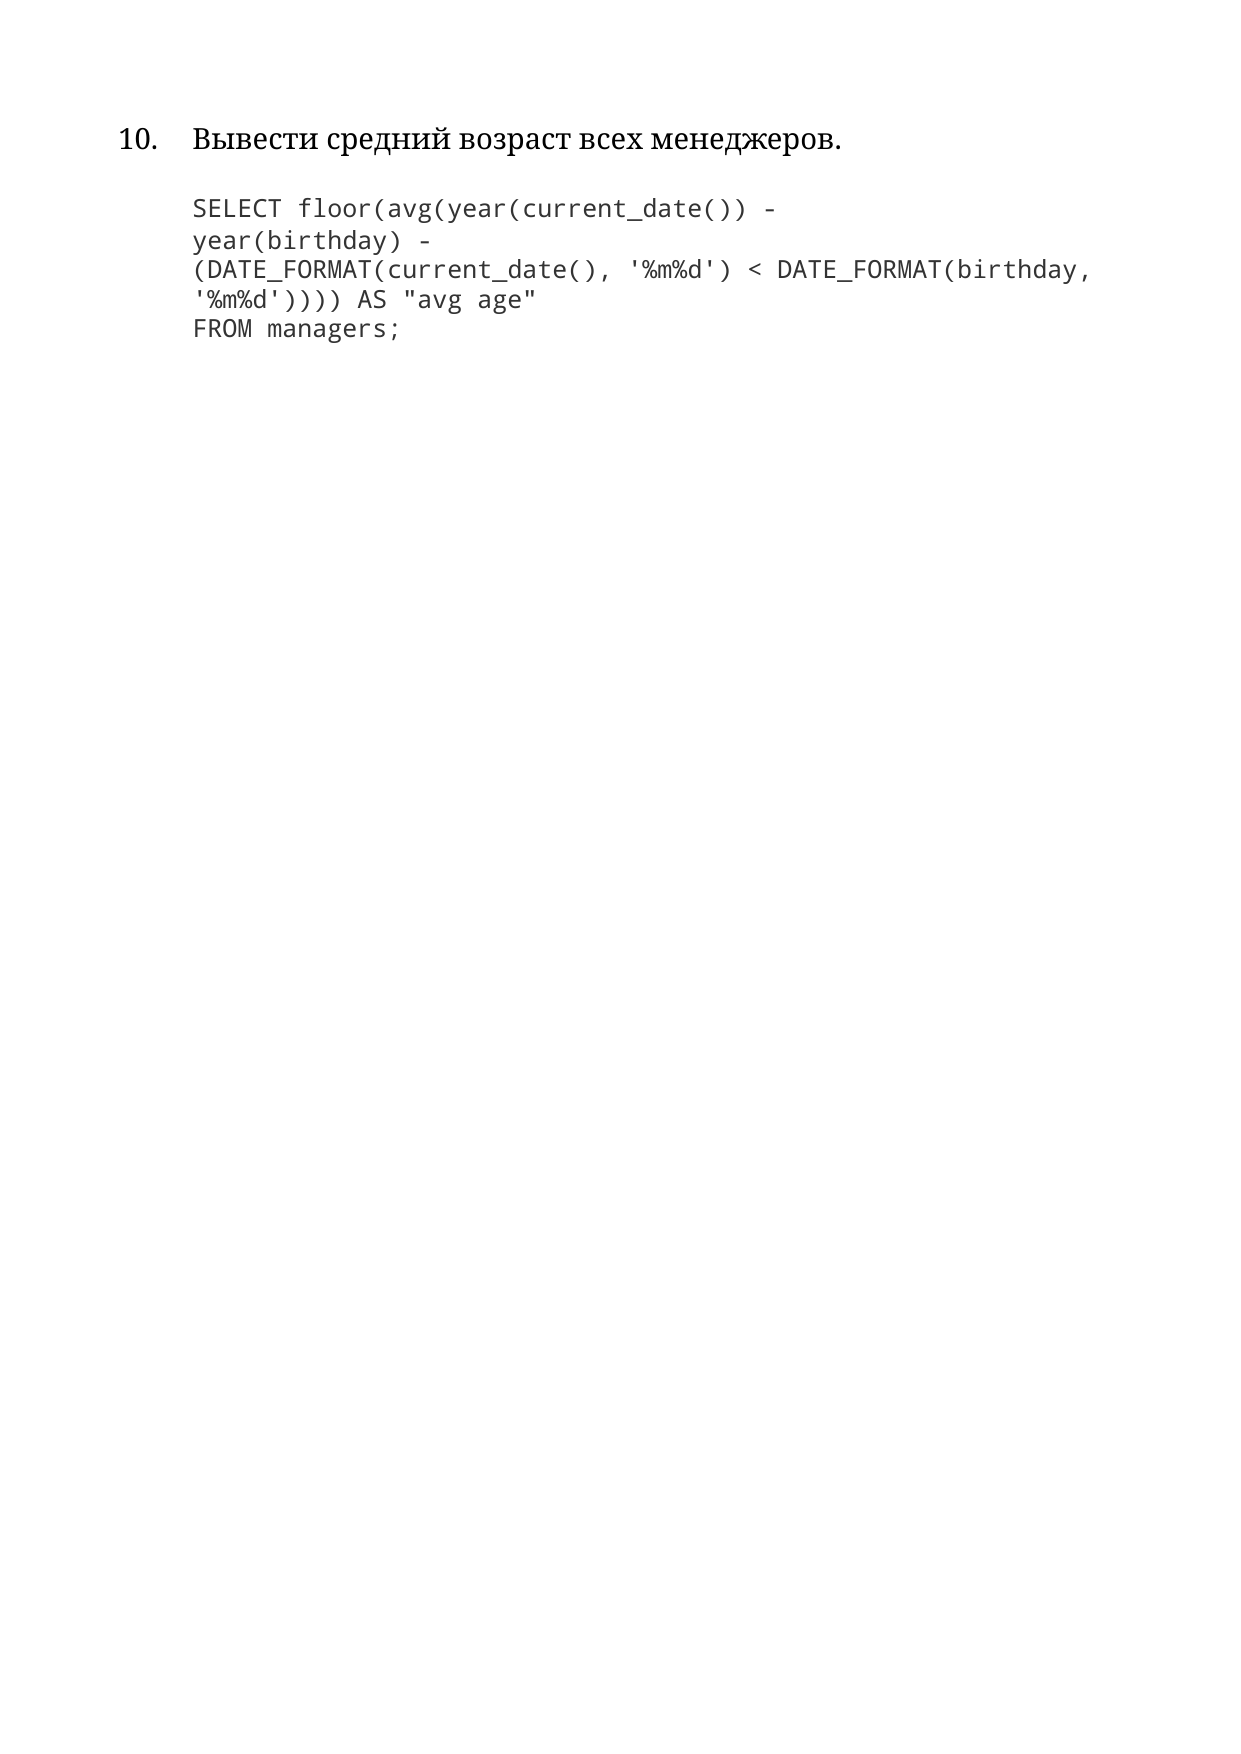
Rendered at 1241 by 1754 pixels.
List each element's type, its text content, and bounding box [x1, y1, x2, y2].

text year(birthday) - [118, 226, 1122, 256]
text SELECT floor(avg(year(current_date()) - [118, 187, 1122, 226]
text FROM managers; [118, 314, 1122, 343]
text (DATE_FORMAT(current_date(), '%m%d') < DATE_FORMAT(birthday, '%m%d')))) AS "avg age" [118, 256, 1122, 314]
text 10. Вывести средний возраст всех менеджеров. [118, 118, 1122, 158]
